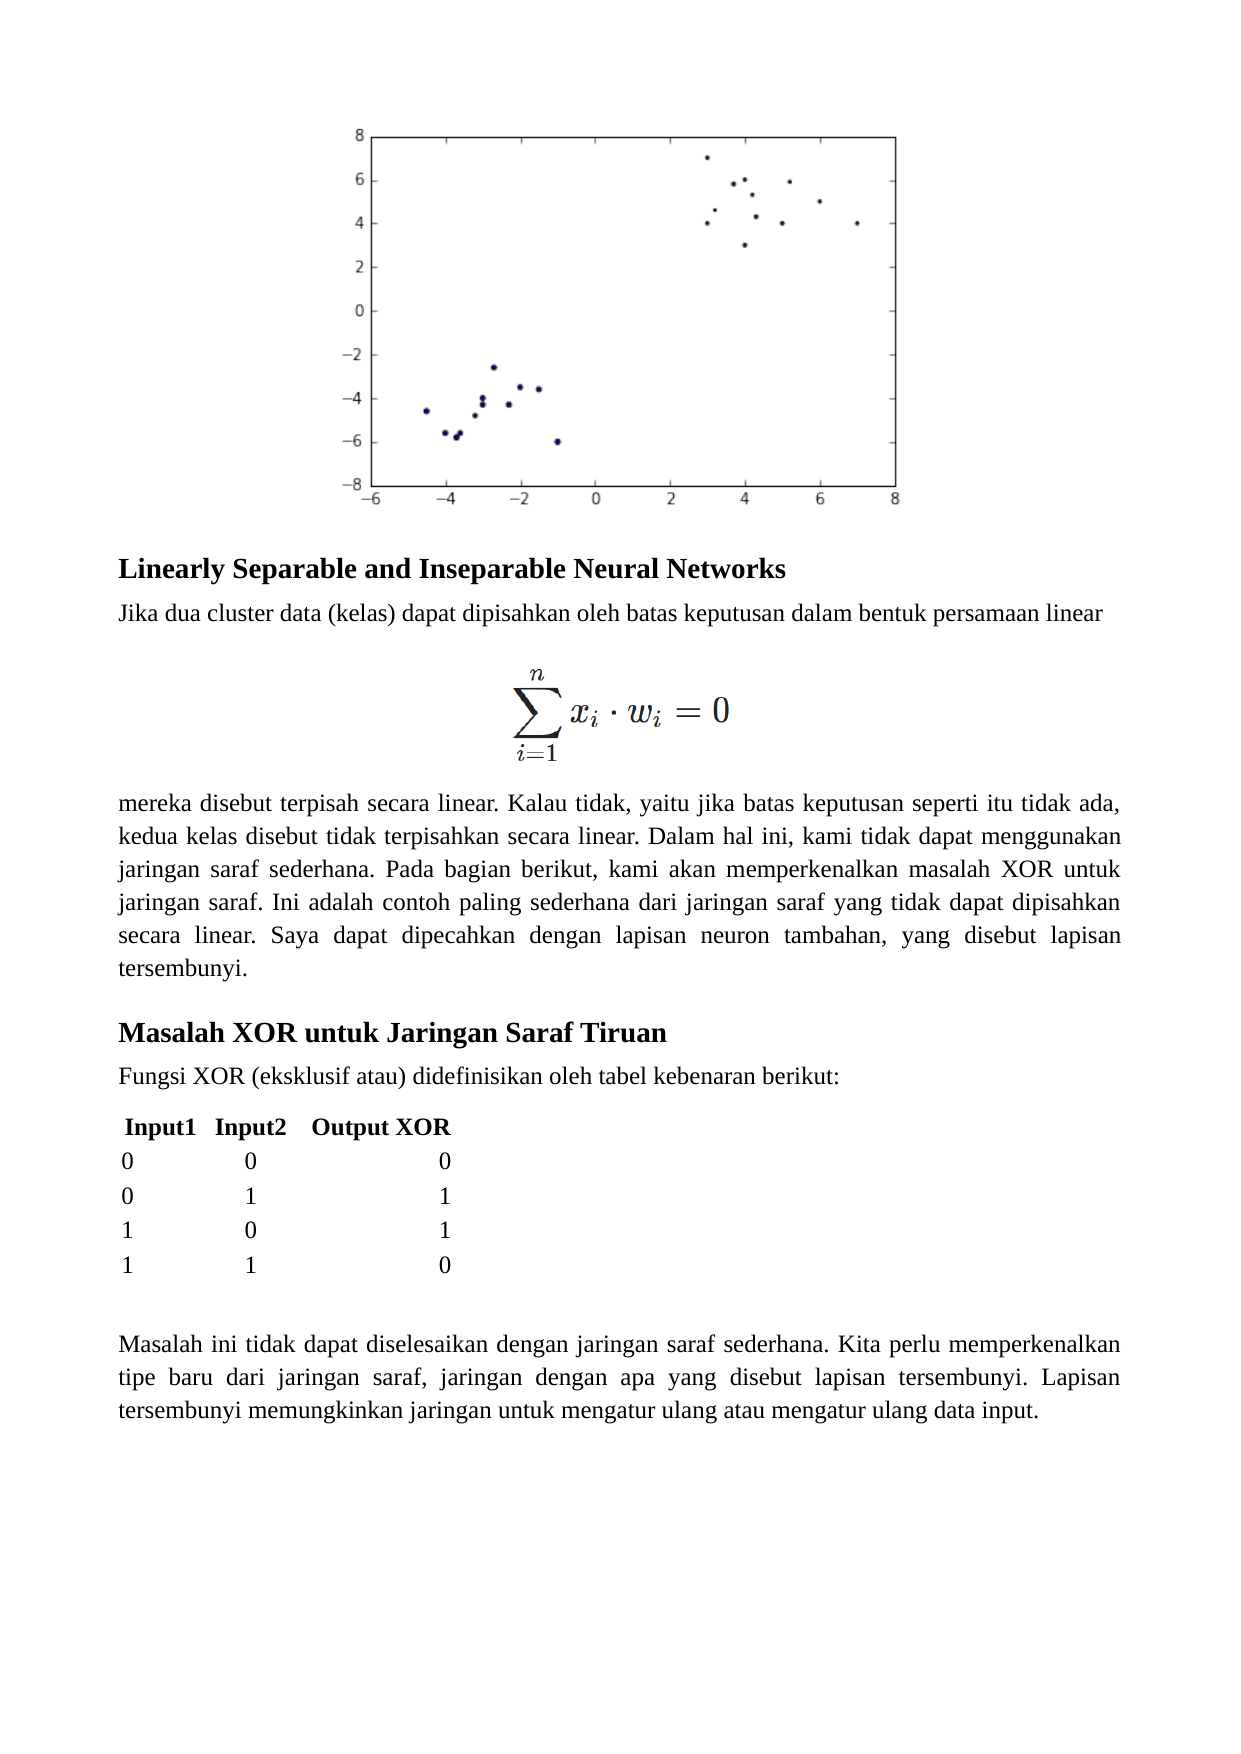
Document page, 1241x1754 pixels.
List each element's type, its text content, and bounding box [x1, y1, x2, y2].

table_cell 1 [118, 1213, 209, 1247]
table_header Input2 [209, 1109, 298, 1143]
table_cell 0 [299, 1144, 460, 1178]
table_cell 0 [209, 1213, 298, 1247]
picture [492, 664, 748, 769]
table_cell 1 [209, 1247, 298, 1282]
table_header Input1 [118, 1109, 209, 1143]
text Masalah ini tidak dapat diselesaikan dengan jaringan saraf sederhana. Kita perlu memperkenalkan tipe baru dari jaringan saraf, jaringan dengan apa yang disebut lapisan tersembunyi. Lapisan tersembunyi memungkinkan jaringan untuk mengatur ulang atau mengatur ulang data input. [118, 1329, 1122, 1424]
table_header Output XOR [299, 1109, 460, 1143]
table_cell 0 [209, 1144, 298, 1178]
table_cell 1 [299, 1213, 460, 1247]
table_cell 1 [299, 1178, 460, 1213]
table_cell 0 [299, 1247, 460, 1282]
subtitle Masalah XOR untuk Jaringan Saraf Tiruan [118, 1015, 1122, 1049]
table_cell 1 [209, 1178, 298, 1213]
table_cell 0 [118, 1144, 209, 1178]
subtitle Linearly Separable and Inseparable Neural Networks [118, 552, 1122, 585]
text mereka disebut terpisah secara linear. Kalau tidak, yaitu jika batas keputusan seperti itu tidak ada, kedua kelas disebut tidak terpisahkan secara linear. Dalam hal ini, kami tidak dapat menggunakan jaringan saraf sederhana. Pada bagian berikut, kami akan memperkenalkan masalah XOR untuk jaringan saraf. Ini adalah contoh paling sederhana dari jaringan saraf yang tidak dapat dipisahkan secara linear. Saya dapat dipecahkan dengan lapisan neuron tambahan, yang disebut lapisan tersembunyi. [118, 788, 1122, 982]
picture [330, 118, 910, 519]
table_cell 0 [118, 1178, 209, 1213]
table_cell 1 [118, 1247, 209, 1282]
text Fungsi XOR (eksklusif atau) didefinisikan oleh tabel kebenaran berikut: [118, 1061, 1122, 1090]
text Jika dua cluster data (kelas) dapat dipisahkan oleh batas keputusan dalam bentuk persamaan linear [118, 598, 1122, 626]
